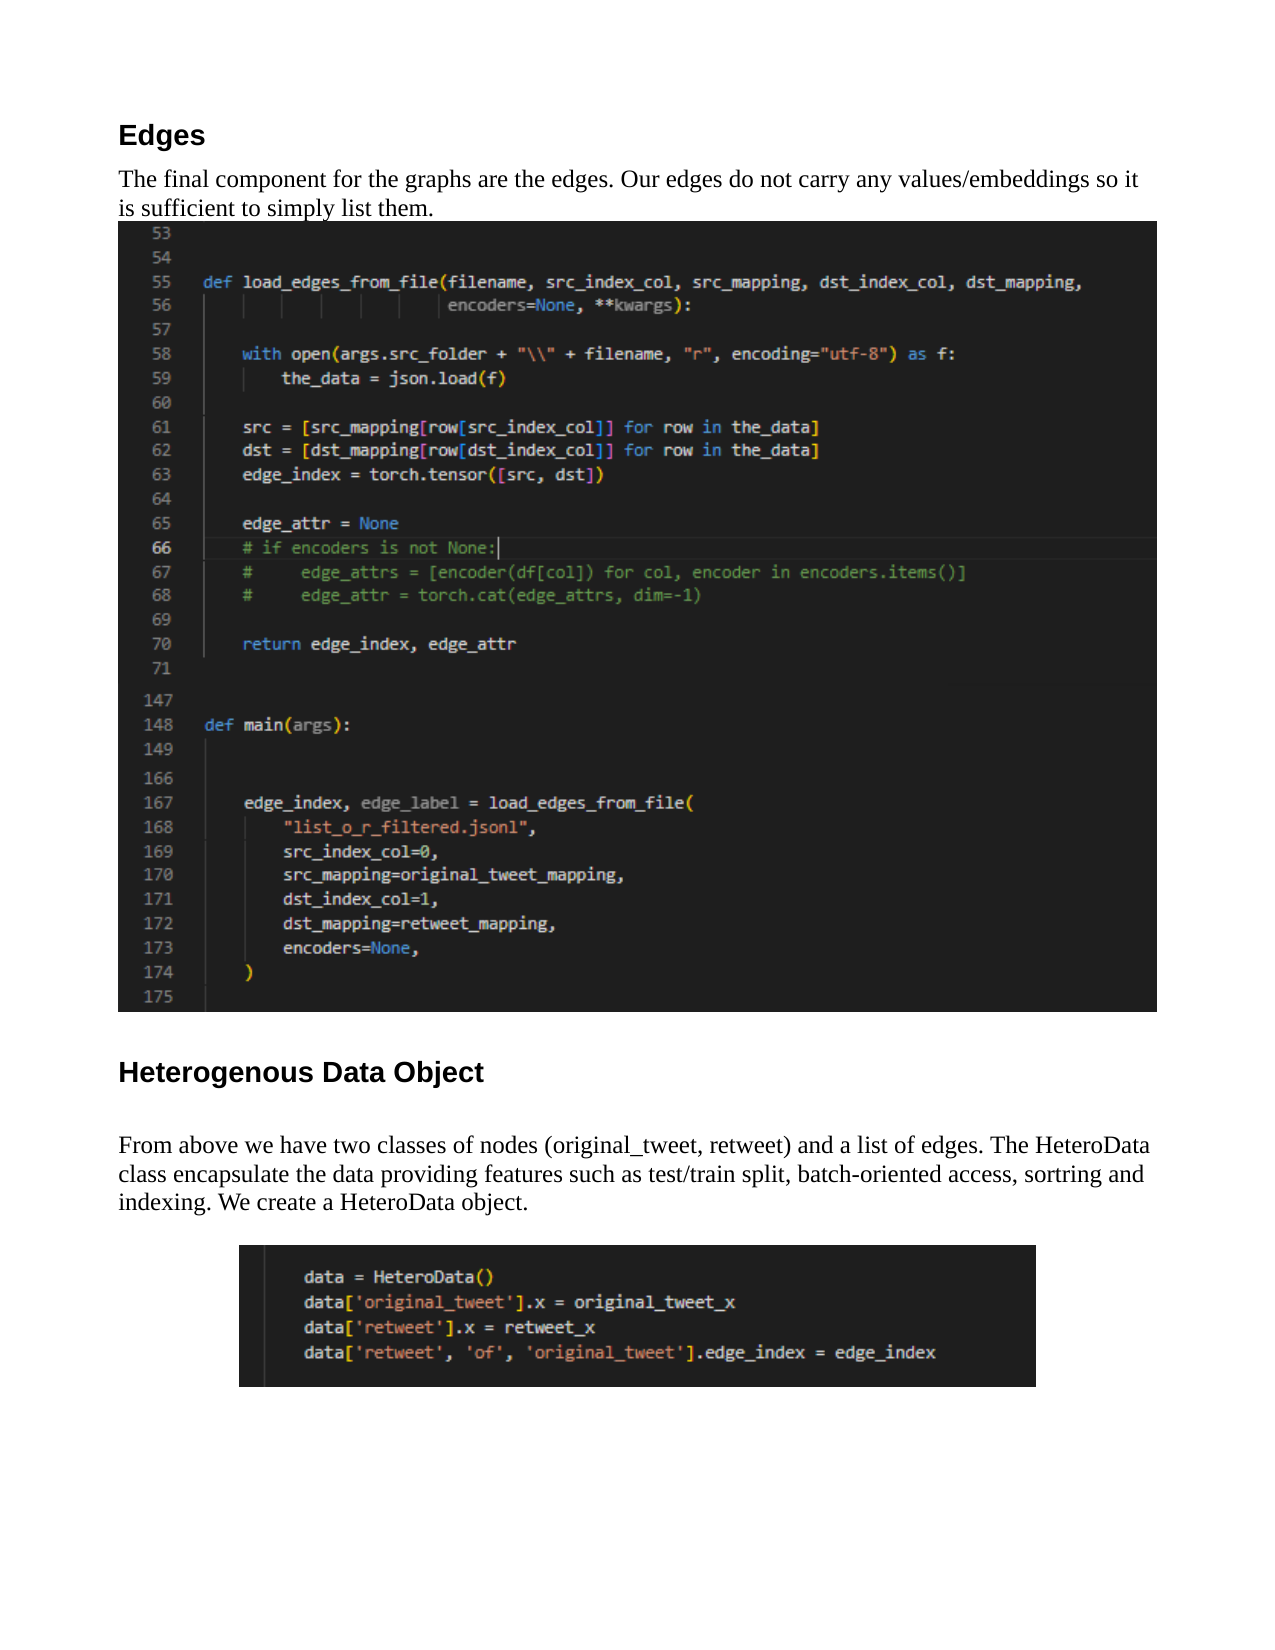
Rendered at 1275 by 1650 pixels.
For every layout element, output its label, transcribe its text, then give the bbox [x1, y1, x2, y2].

text From above we have two classes of nodes (original_tweet, retweet) and a list of edges. The HeteroData class encapsulate the data providing features such as test/train split, batch-oriented access, sortring and indexing. We create a HeteroData object. [118, 1130, 1157, 1216]
text The final component for the graphs are the edges. Our edges do not carry any values/embeddings so it is sufficient to simply list them. [118, 164, 1157, 221]
subtitle Edges [118, 118, 1157, 152]
picture [239, 1245, 1036, 1387]
picture [118, 221, 1157, 1012]
subtitle Heterogenous Data Object [118, 1055, 1157, 1089]
